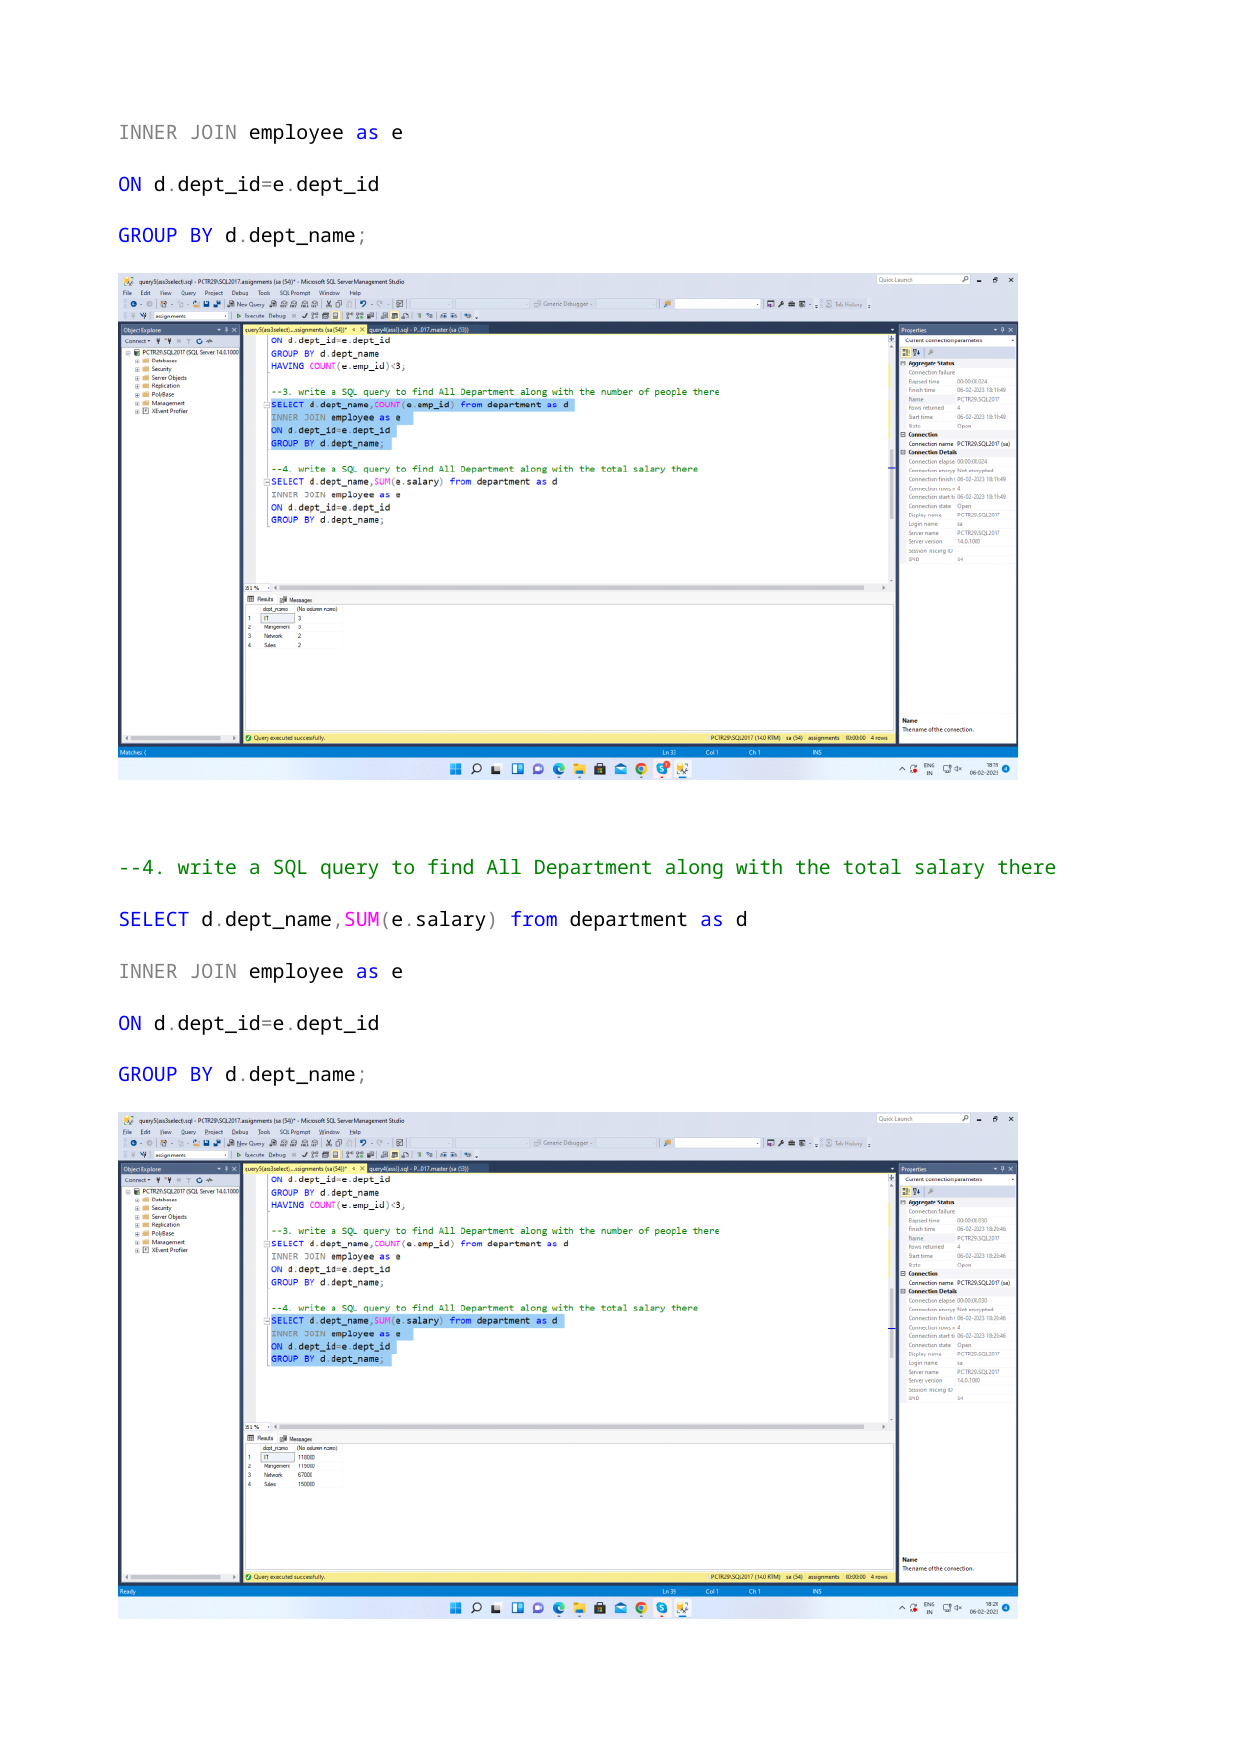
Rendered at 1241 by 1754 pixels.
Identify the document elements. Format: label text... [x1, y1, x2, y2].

text INNER JOIN employee as e [118, 957, 1122, 984]
text ON d.dept_id=e.dept_id [118, 1009, 1122, 1036]
text GROUP BY d.dept_name; [118, 1061, 1122, 1088]
text GROUP BY d.dept_name; [118, 222, 1122, 249]
text SELECT d.dept_name,SUM(e.salary) from department as d [118, 905, 1122, 932]
text INNER JOIN employee as e [118, 118, 1122, 145]
text ON d.dept_id=e.dept_id [118, 170, 1122, 197]
text --4. write a SQL query to find All Department along with the total salary there [118, 853, 1122, 881]
